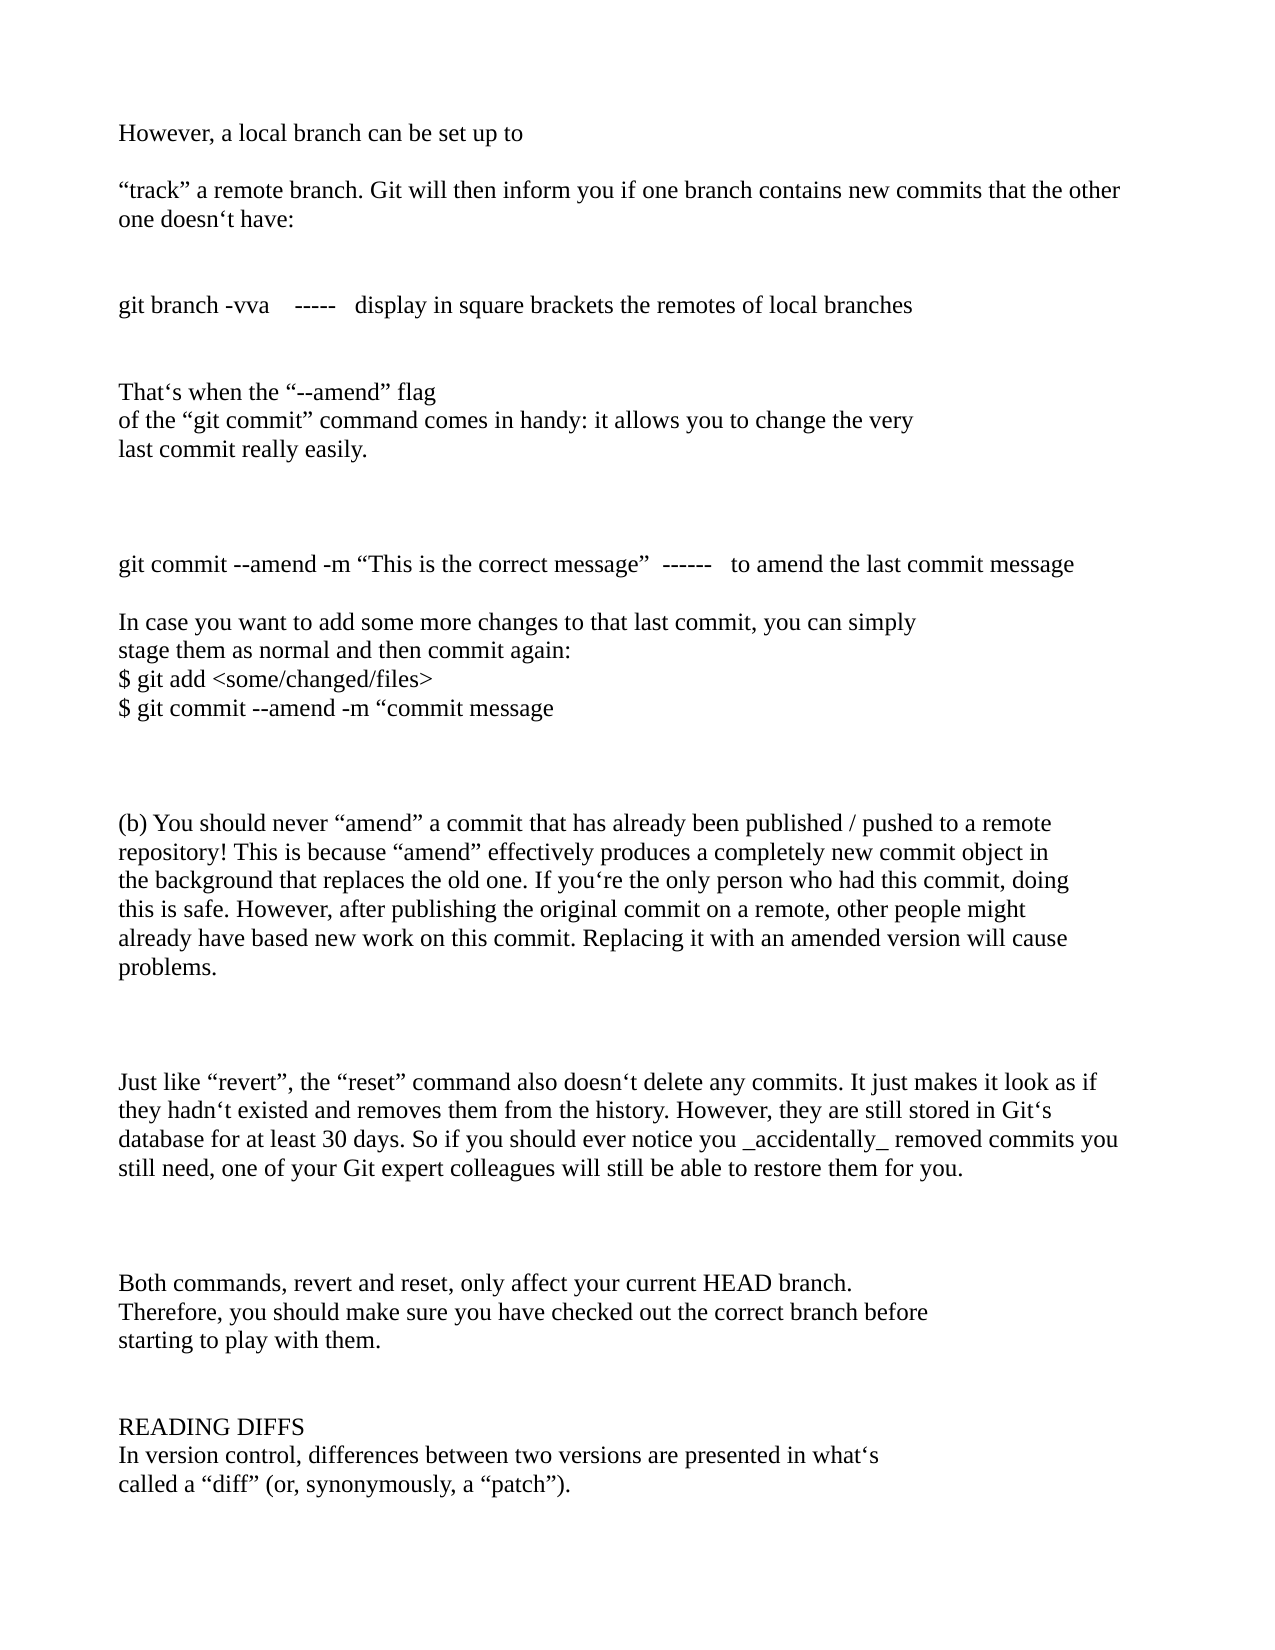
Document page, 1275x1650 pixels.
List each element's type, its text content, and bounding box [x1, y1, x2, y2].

text repository! This is because “amend” effectively produces a completely new commit object in [118, 837, 1157, 866]
text $ git commit --amend -m “commit message [118, 693, 1157, 722]
text they hadn‘t existed and removes them from the history. However, they are still stored in Git‘s [118, 1096, 1157, 1124]
text However, a local branch can be set up to [118, 118, 1157, 147]
text database for at least 30 days. So if you should ever notice you _accidentally_ removed commits you [118, 1124, 1157, 1153]
text $ git add <some/changed/files> [118, 664, 1157, 693]
text called a “diff” (or, synonymously, a “patch”). [118, 1469, 1157, 1498]
text already have based new work on this commit. Replacing it with an amended version will cause [118, 923, 1157, 952]
text starting to play with them. [118, 1326, 1157, 1354]
text In version control, differences between two versions are presented in what‘s [118, 1441, 1157, 1469]
text of the “git commit” command comes in handy: it allows you to change the very [118, 406, 1157, 434]
text Both commands, revert and reset, only affect your current HEAD branch. [118, 1268, 1157, 1297]
text (b) You should never “amend” a commit that has already been published / pushed to a remote [118, 808, 1157, 837]
text In case you want to add some more changes to that last commit, you can simply [118, 607, 1157, 636]
text still need, one of your Git expert colleagues will still be able to restore them for you. [118, 1153, 1157, 1182]
text git branch -vva ----- display in square brackets the remotes of local branches [118, 291, 1157, 319]
text this is safe. However, after publishing the original commit on a remote, other people might [118, 894, 1157, 923]
text problems. [118, 952, 1157, 981]
text Therefore, you should make sure you have checked out the correct branch before [118, 1297, 1157, 1326]
text one doesn‘t have: [118, 204, 1157, 233]
text stage them as normal and then commit again: [118, 636, 1157, 664]
text That‘s when the “--amend” flag [118, 377, 1157, 406]
text last commit really easily. [118, 434, 1157, 463]
text the background that replaces the old one. If you‘re the only person who had this commit, doing [118, 866, 1157, 894]
text git commit --amend -m “This is the correct message” ------ to amend the last commit message [118, 549, 1157, 578]
text READING DIFFS [118, 1412, 1157, 1441]
text “track” a remote branch. Git will then inform you if one branch contains new commits that the other [118, 176, 1157, 204]
text Just like “revert”, the “reset” command also doesn‘t delete any commits. It just makes it look as if [118, 1067, 1157, 1096]
